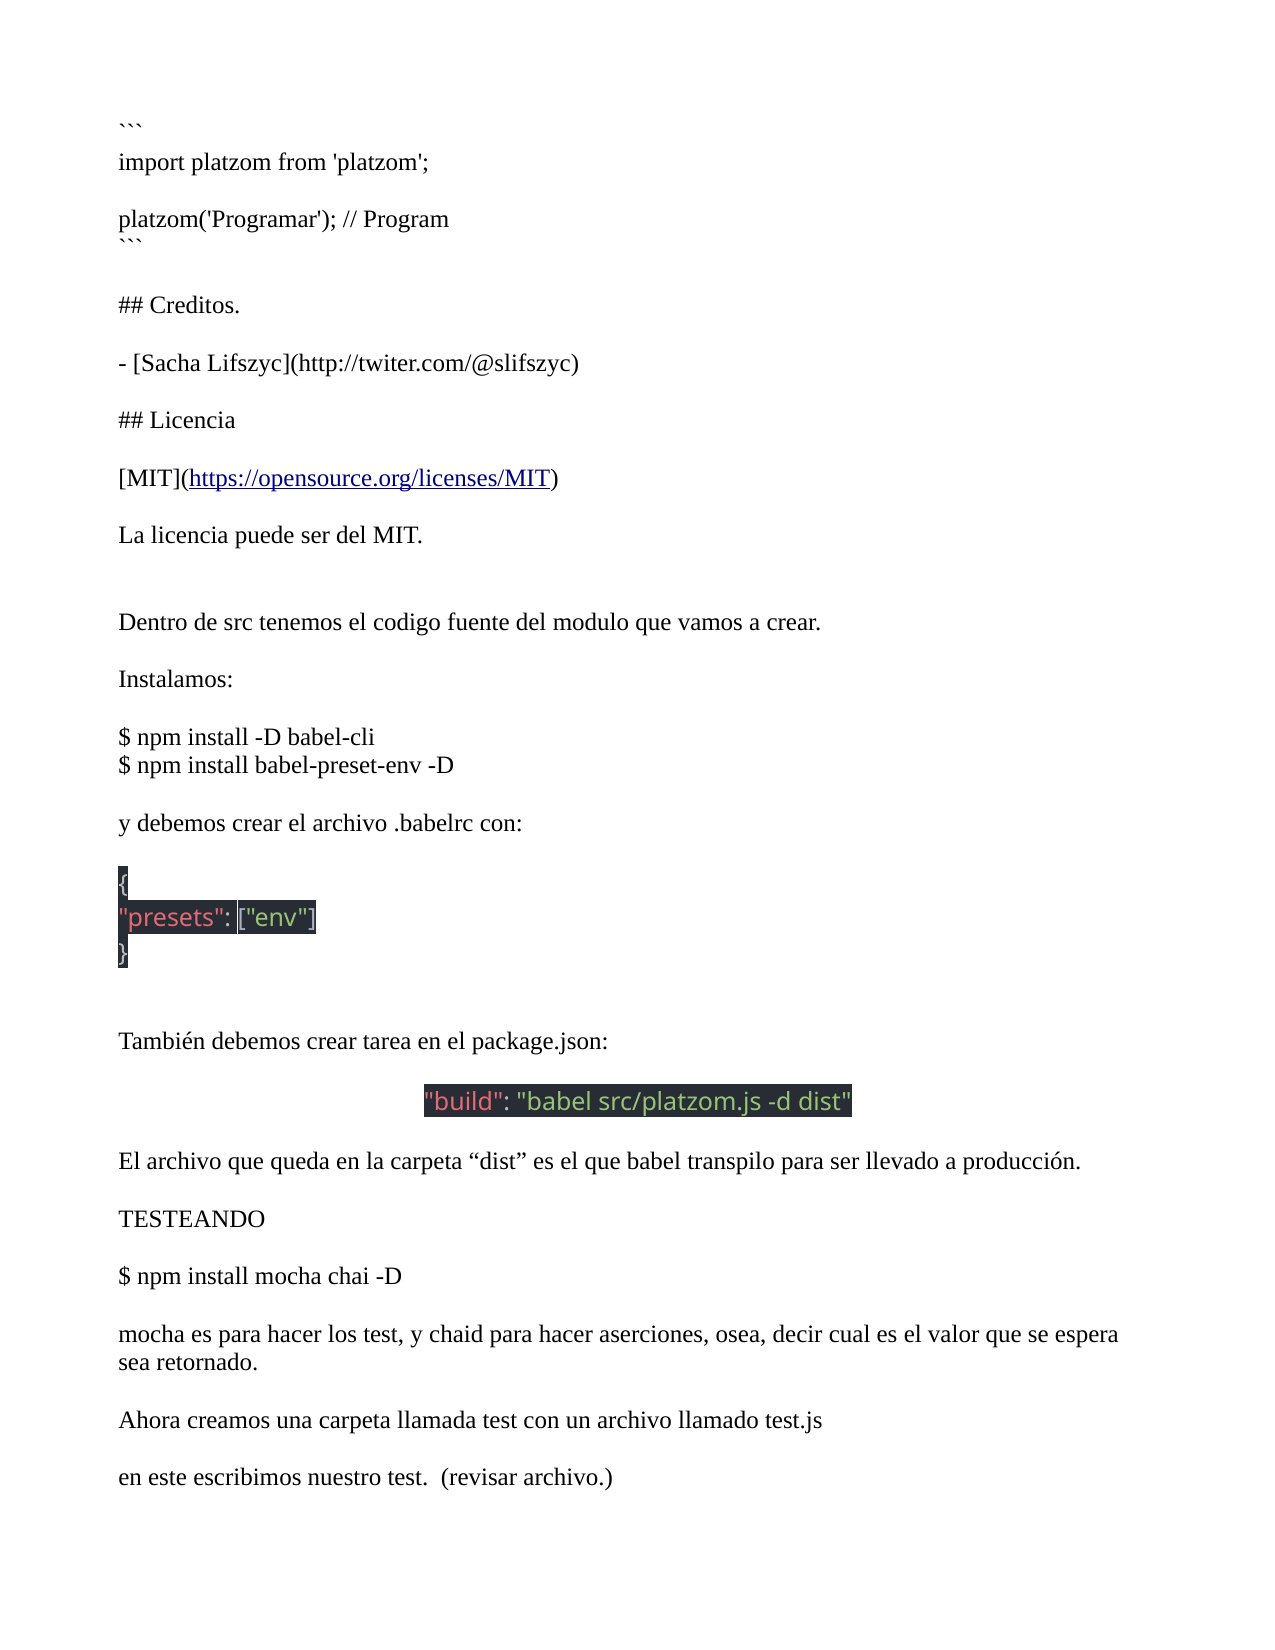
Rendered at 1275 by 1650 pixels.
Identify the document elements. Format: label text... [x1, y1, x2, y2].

text platzom('Programar'); // Program [118, 204, 1157, 233]
text $ npm install babel-preset-env -D [118, 751, 1157, 779]
text También debemos crear tarea en el package.json: [118, 1026, 1157, 1055]
text ## Creditos. [118, 291, 1157, 319]
text import platzom from 'platzom'; [118, 147, 1157, 176]
text $ npm install -D babel-cli [118, 722, 1157, 751]
text mocha es para hacer los test, y chaid para hacer aserciones, osea, decir cual es el valor que se espera sea retornado. [118, 1319, 1157, 1376]
text Ahora creamos una carpeta llamada test con un archivo llamado test.js [118, 1405, 1157, 1434]
text $ npm install mocha chai -D [118, 1261, 1157, 1290]
text en este escribimos nuestro test. (revisar archivo.) [118, 1462, 1157, 1491]
text { [118, 866, 1157, 900]
text ``` [118, 233, 1157, 262]
text ``` [118, 118, 1157, 147]
text ## Licencia [118, 406, 1157, 434]
text "presets": ["env"] [118, 900, 1157, 934]
text Instalamos: [118, 664, 1157, 693]
text "build": "babel src/platzom.js -d dist" [118, 1083, 1157, 1117]
text } [118, 934, 1157, 968]
text [MIT](https://opensource.org/licenses/MIT) [118, 463, 1157, 492]
text - [Sacha Lifszyc](http://twiter.com/@slifszyc) [118, 348, 1157, 377]
text y debemos crear el archivo .babelrc con: [118, 808, 1157, 837]
text TESTEANDO [118, 1204, 1157, 1232]
text El archivo que queda en la carpeta “dist” es el que babel transpilo para ser llevado a producción. [118, 1146, 1157, 1175]
text Dentro de src tenemos el codigo fuente del modulo que vamos a crear. [118, 607, 1157, 636]
text La licencia puede ser del MIT. [118, 521, 1157, 549]
